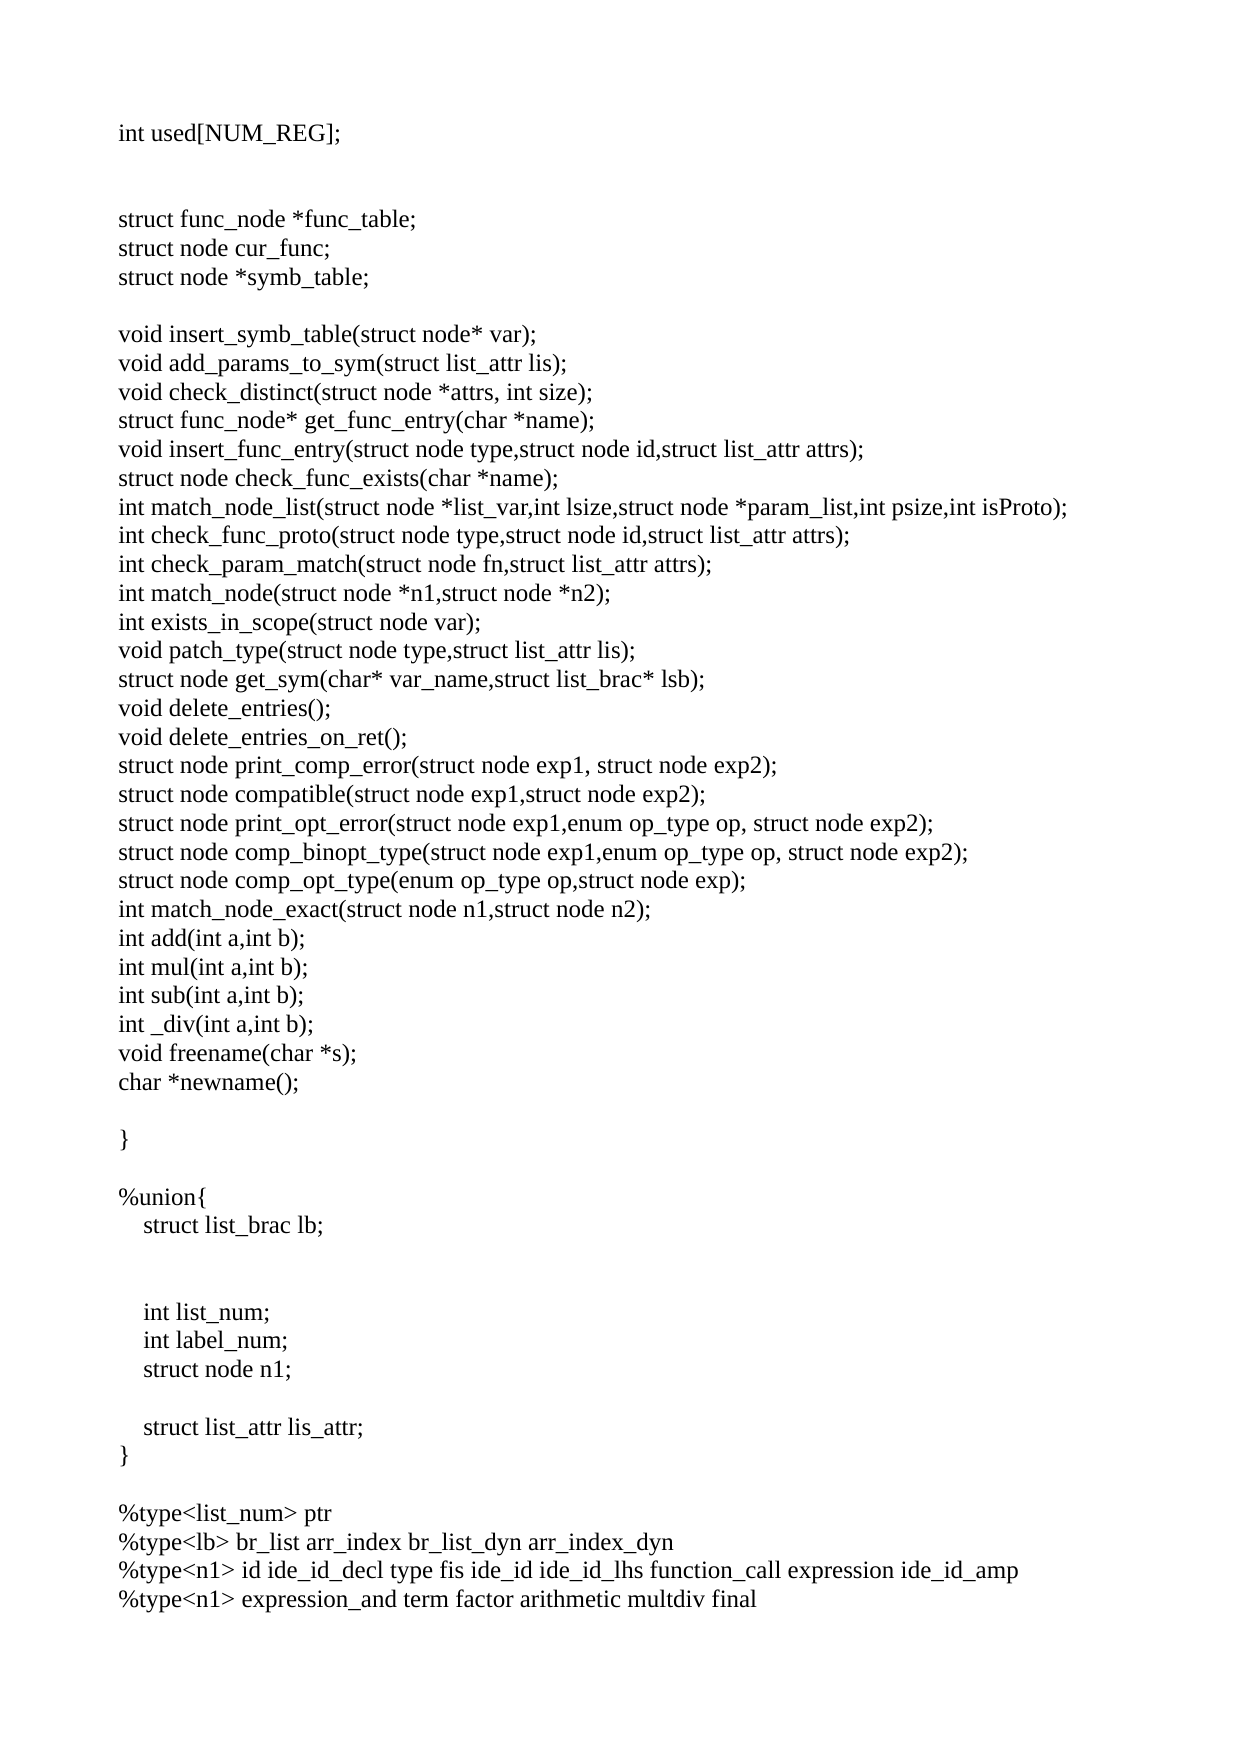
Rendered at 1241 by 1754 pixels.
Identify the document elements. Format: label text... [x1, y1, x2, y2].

text void insert_func_entry(struct node type,struct node id,struct list_attr attrs); [118, 434, 1122, 463]
text void freename(char *s); [118, 1038, 1122, 1067]
text struct node n1; [118, 1354, 1122, 1383]
text struct node comp_binopt_type(struct node exp1,enum op_type op, struct node exp2); [118, 837, 1122, 866]
text %union{ [118, 1182, 1122, 1211]
text struct func_node *func_table; [118, 204, 1122, 233]
text int check_func_proto(struct node type,struct node id,struct list_attr attrs); [118, 521, 1122, 549]
text int sub(int a,int b); [118, 981, 1122, 1009]
text struct node print_comp_error(struct node exp1, struct node exp2); [118, 751, 1122, 779]
text struct node *symb_table; [118, 262, 1122, 291]
text void delete_entries_on_ret(); [118, 722, 1122, 751]
text struct node print_opt_error(struct node exp1,enum op_type op, struct node exp2); [118, 808, 1122, 837]
text struct node comp_opt_type(enum op_type op,struct node exp); [118, 866, 1122, 894]
text struct node check_func_exists(char *name); [118, 463, 1122, 492]
text struct node compatible(struct node exp1,struct node exp2); [118, 779, 1122, 808]
text char *newname(); [118, 1067, 1122, 1096]
text } [118, 1124, 1122, 1153]
text void add_params_to_sym(struct list_attr lis); [118, 348, 1122, 377]
text struct node cur_func; [118, 233, 1122, 262]
text int mul(int a,int b); [118, 952, 1122, 981]
text int add(int a,int b); [118, 923, 1122, 952]
text int check_param_match(struct node fn,struct list_attr attrs); [118, 549, 1122, 578]
text void delete_entries(); [118, 693, 1122, 722]
text void insert_symb_table(struct node* var); [118, 319, 1122, 348]
text int label_num; [118, 1326, 1122, 1354]
text int _div(int a,int b); [118, 1009, 1122, 1038]
text int match_node_list(struct node *list_var,int lsize,struct node *param_list,int psize,int isProto); [118, 492, 1122, 521]
text %type<lb> br_list arr_index br_list_dyn arr_index_dyn [118, 1527, 1122, 1556]
text int used[NUM_REG]; [118, 118, 1122, 147]
text int list_num; [118, 1297, 1122, 1326]
text } [118, 1441, 1122, 1469]
text %type<n1> expression_and term factor arithmetic multdiv final [118, 1584, 1122, 1613]
text struct list_attr lis_attr; [118, 1412, 1122, 1441]
text void patch_type(struct node type,struct list_attr lis); [118, 636, 1122, 664]
text %type<list_num> ptr [118, 1498, 1122, 1527]
text struct list_brac lb; [118, 1211, 1122, 1239]
text int exists_in_scope(struct node var); [118, 607, 1122, 636]
text int match_node_exact(struct node n1,struct node n2); [118, 894, 1122, 923]
text struct node get_sym(char* var_name,struct list_brac* lsb); [118, 664, 1122, 693]
text void check_distinct(struct node *attrs, int size); [118, 377, 1122, 406]
text int match_node(struct node *n1,struct node *n2); [118, 578, 1122, 607]
text struct func_node* get_func_entry(char *name); [118, 406, 1122, 434]
text %type<n1> id ide_id_decl type fis ide_id ide_id_lhs function_call expression ide_id_amp [118, 1556, 1122, 1584]
